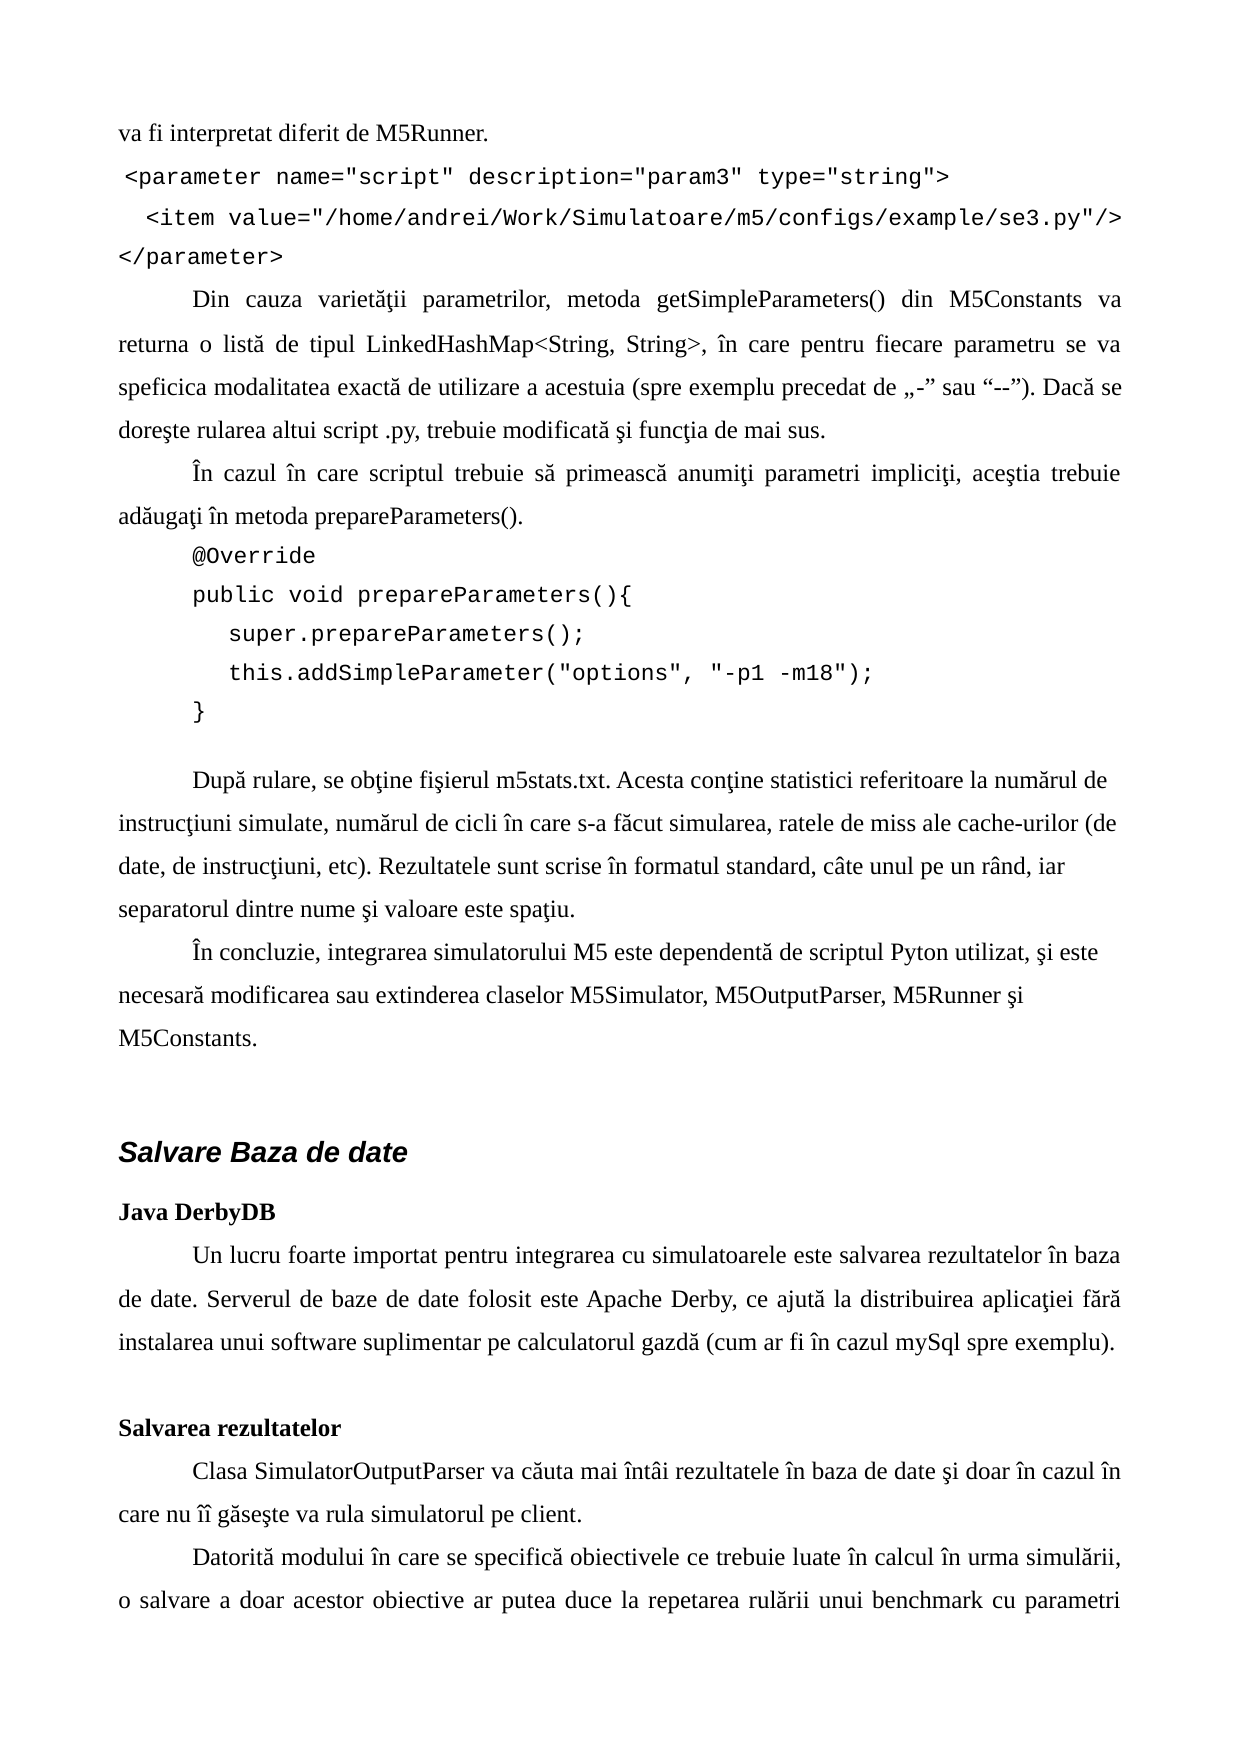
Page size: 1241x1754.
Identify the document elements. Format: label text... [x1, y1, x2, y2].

text În concluzie, integrarea simulatorului M5 este dependentă de scriptul Pyton utilizat, şi este necesară modificarea sau extinderea claselor M5Simulator, M5OutputParser, M5Runner şi M5Constants. [118, 937, 1122, 1052]
text this.addSimpleParameter("options", "-p1 -m18"); [118, 661, 1122, 687]
text <parameter name="script" description="param3" type="string"> [118, 161, 1122, 191]
text Datorită modului în care se specifică obiectivele ce trebuie luate în calcul în urma simulării, o salvare a doar acestor obiective ar putea duce la repetarea rulării unui benchmark cu parametri [118, 1542, 1122, 1614]
text Salvarea rezultatelor [118, 1413, 1122, 1442]
text } [118, 700, 1122, 726]
text @Override [118, 544, 1122, 570]
text Un lucru foarte importat pentru integrarea cu simulatoarele este salvarea rezultatelor în baza de date. Serverul de baze de date folosit este Apache Derby, ce ajută la distribuirea aplicaţiei fără instalarea unui software suplimentar pe calculatorul gazdă (cum ar fi în cazul mySql spre exemplu). [118, 1241, 1122, 1356]
text </parameter> [118, 245, 1122, 271]
text super.prepareParameters(); [118, 622, 1122, 648]
text După rulare, se obţine fişierul m5stats.txt. Acesta conţine statistici referitoare la numărul de instrucţiuni simulate, numărul de cicli în care s-a făcut simularea, ratele de miss ale cache-urilor (de date, de instrucţiuni, etc). Rezultatele sunt scrise în formatul standard, câte unul pe un rând, iar separatorul dintre nume şi valoare este spaţiu. [118, 765, 1122, 923]
subtitle Salvare Baza de date [118, 1135, 1122, 1168]
text Din cauza varietăţii parametrilor, metoda getSimpleParameters() din M5Constants va returna o listă de tipul LinkedHashMap<String, String>, în care pentru fiecare parametru se va speficica modalitatea exactă de utilizare a acestuia (spre exemplu precedat de „-” sau “--”). Dacă se doreşte rularea altui script .py, trebuie modificată şi funcţia de mai sus. [118, 284, 1122, 444]
text <item value="/home/andrei/Work/Simulatoare/m5/configs/example/se3.py"/> [118, 207, 1122, 232]
text va fi interpretat diferit de M5Runner. [118, 118, 1122, 147]
text Clasa SimulatorOutputParser va căuta mai întâi rezultatele în baza de date şi doar în cazul în care nu îî găseşte va rula simulatorul pe client. [118, 1456, 1122, 1528]
text Java DerbyDB [118, 1197, 1122, 1226]
text public void prepareParameters(){ [118, 583, 1122, 609]
text În cazul în care scriptul trebuie să primească anumiţi parametri impliciţi, aceştia trebuie adăugaţi în metoda prepareParameters(). [118, 458, 1122, 530]
